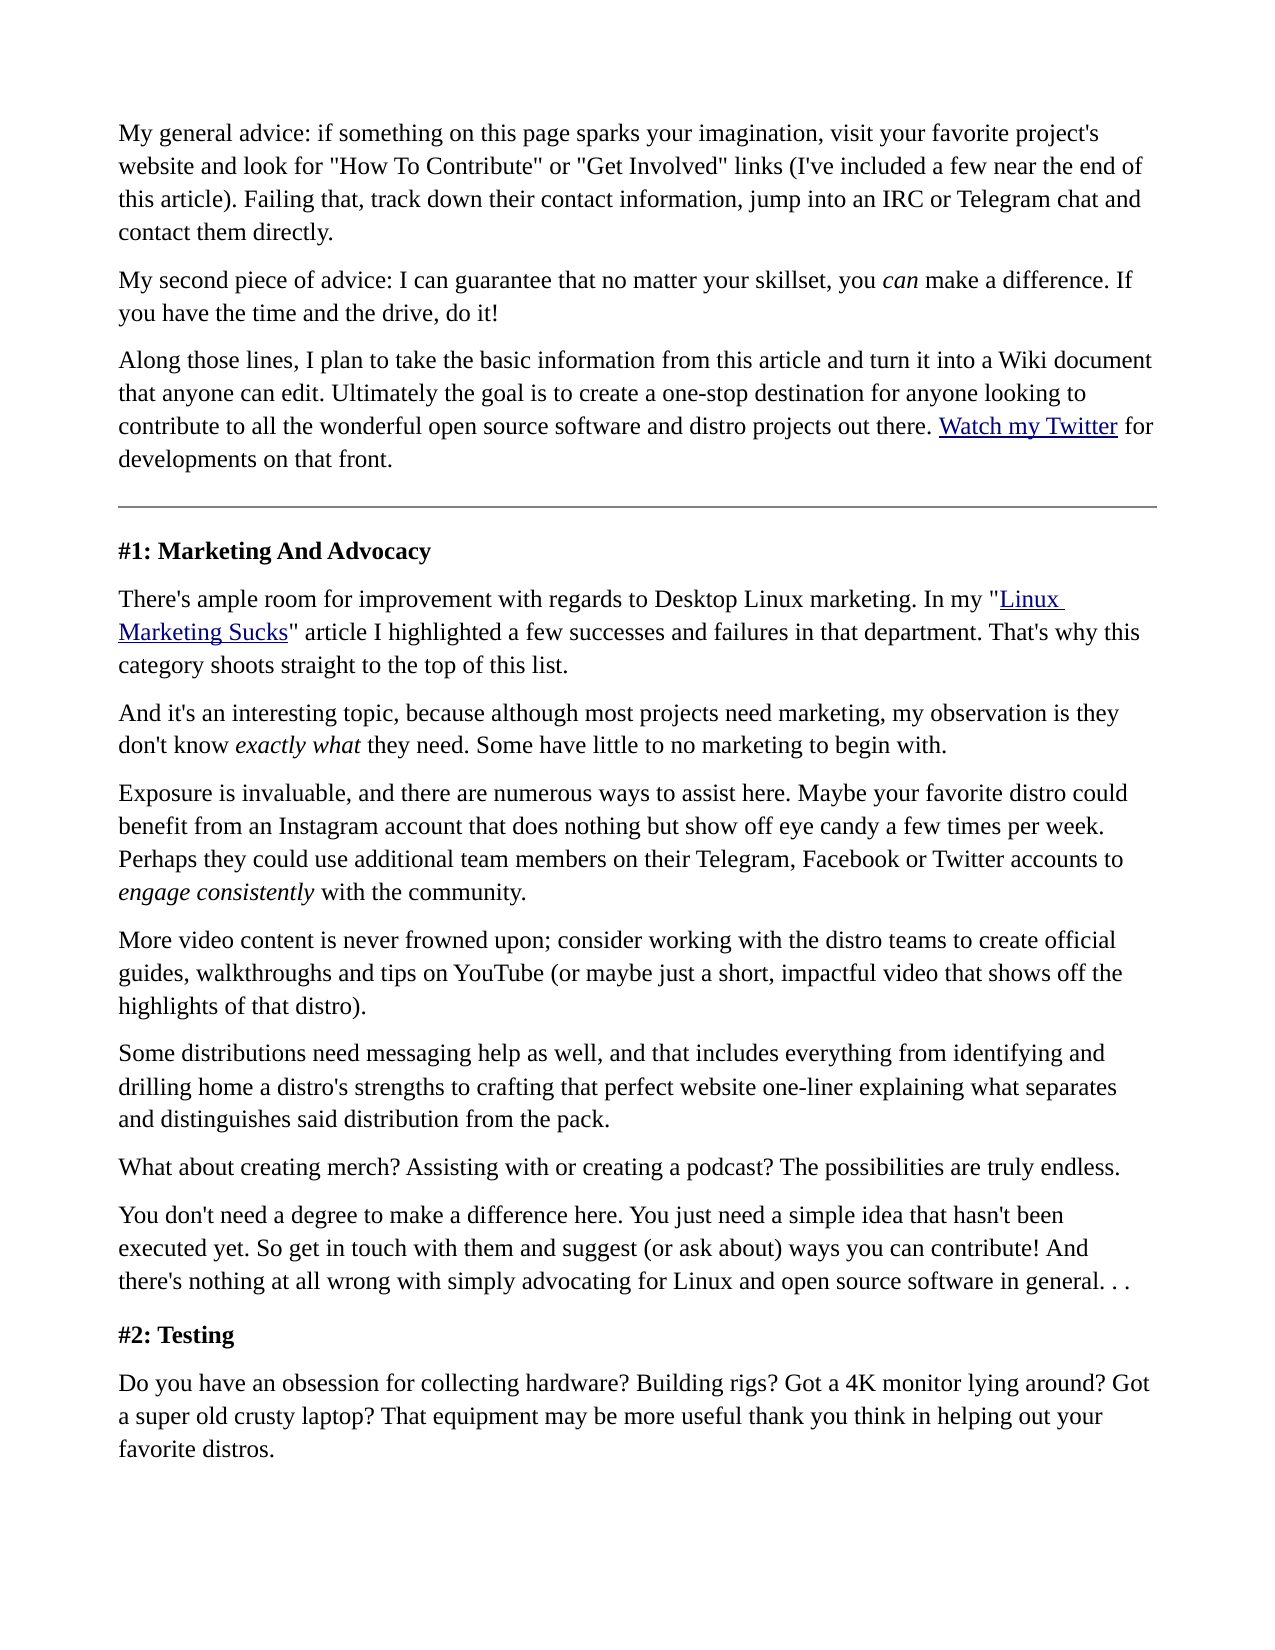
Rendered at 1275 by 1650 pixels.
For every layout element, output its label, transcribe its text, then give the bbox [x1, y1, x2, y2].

text Exposure is invaluable, and there are numerous ways to assist here. Maybe your favorite distro could benefit from an Instagram account that does nothing but show off eye candy a few times per week. Perhaps they could use additional team members on their Telegram, Facebook or Twitter accounts to engage consistently with the community. [118, 778, 1157, 906]
text #2: Testing [118, 1320, 1157, 1349]
text My second piece of advice: I can guarantee that no matter your skillset, you can make a difference. If you have the time and the drive, do it! [118, 265, 1157, 327]
text And it's an interesting topic, because although most projects need marketing, my observation is they don't know exactly what they need. Some have little to no marketing to begin with. [118, 698, 1157, 759]
text There's ample room for improvement with regards to Desktop Linux marketing. In my "Linux Marketing Sucks" article I highlighted a few successes and failures in that department. That's why this category shoots straight to the top of this list. [118, 584, 1157, 679]
text Do you have an obsession for collecting hardware? Building rigs? Got a 4K monitor lying around? Got a super old crusty laptop? That equipment may be more useful thank you think in helping out your favorite distros. [118, 1368, 1157, 1462]
text You don't need a degree to make a difference here. You just need a simple idea that hasn't been executed yet. So get in touch with them and suggest (or ask about) ways you can contribute! And there's nothing at all wrong with simply advocating for Linux and open source software in general. . . [118, 1200, 1157, 1301]
text My general advice: if something on this page sparks your imagination, visit your favorite project's website and look for "How To Contribute" or "Get Involved" links (I've included a few near the end of this article). Failing that, track down their contact information, jump into an IRC or Telegram chat and contact them directly. [118, 118, 1157, 246]
text Along those lines, I plan to take the basic information from this article and turn it into a Wiki document that anyone can edit. Ultimately the goal is to create a one-stop destination for anyone looking to contribute to all the wonderful open source software and distro projects out there. Watch my Twitter for developments on that front. [118, 345, 1157, 473]
text What about creating merch? Assisting with or creating a podcast? The possibilities are truly endless. [118, 1152, 1157, 1181]
text Some distributions need messaging help as well, and that includes everything from identifying and drilling home a distro's strengths to crafting that perfect website one-liner explaining what separates and distinguishes said distribution from the pack. [118, 1038, 1157, 1133]
text More video content is never frowned upon; consider working with the distro teams to create official guides, walkthroughs and tips on YouTube (or maybe just a short, impactful video that shows off the highlights of that distro). [118, 925, 1157, 1020]
text #1: Marketing And Advocacy [118, 536, 1157, 565]
